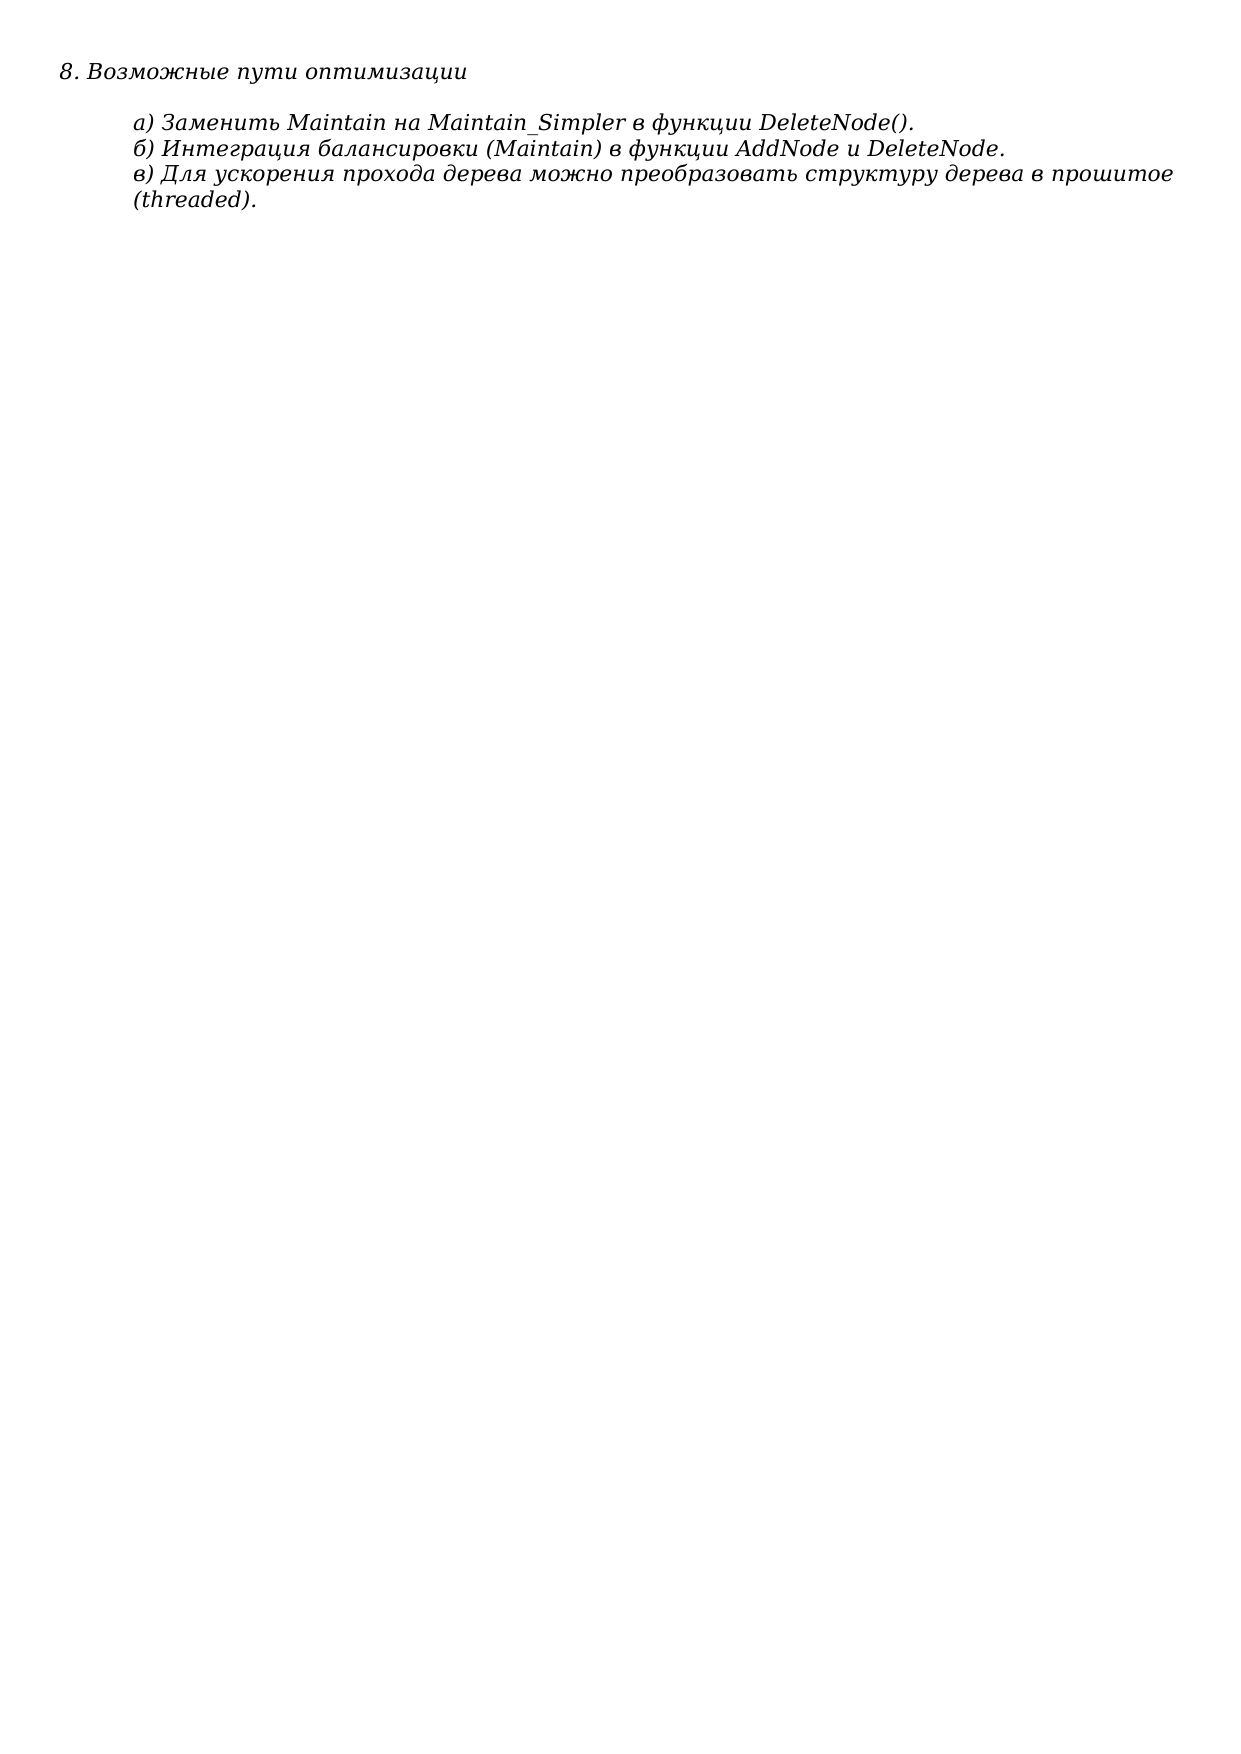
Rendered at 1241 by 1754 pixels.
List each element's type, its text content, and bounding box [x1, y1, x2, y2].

text а) Заменить Maintain на Maintain_Simpler в функции DeleteNode(). [59, 110, 1181, 136]
text 8. Возможные пути оптимизации [59, 59, 1181, 84]
text в) Для ускорения прохода дерева можно преобразовать структуру дерева в прошитое (threaded). [59, 161, 1181, 212]
text б) Интеграция балансировки (Maintain) в функции AddNode и DeleteNode. [59, 136, 1181, 161]
